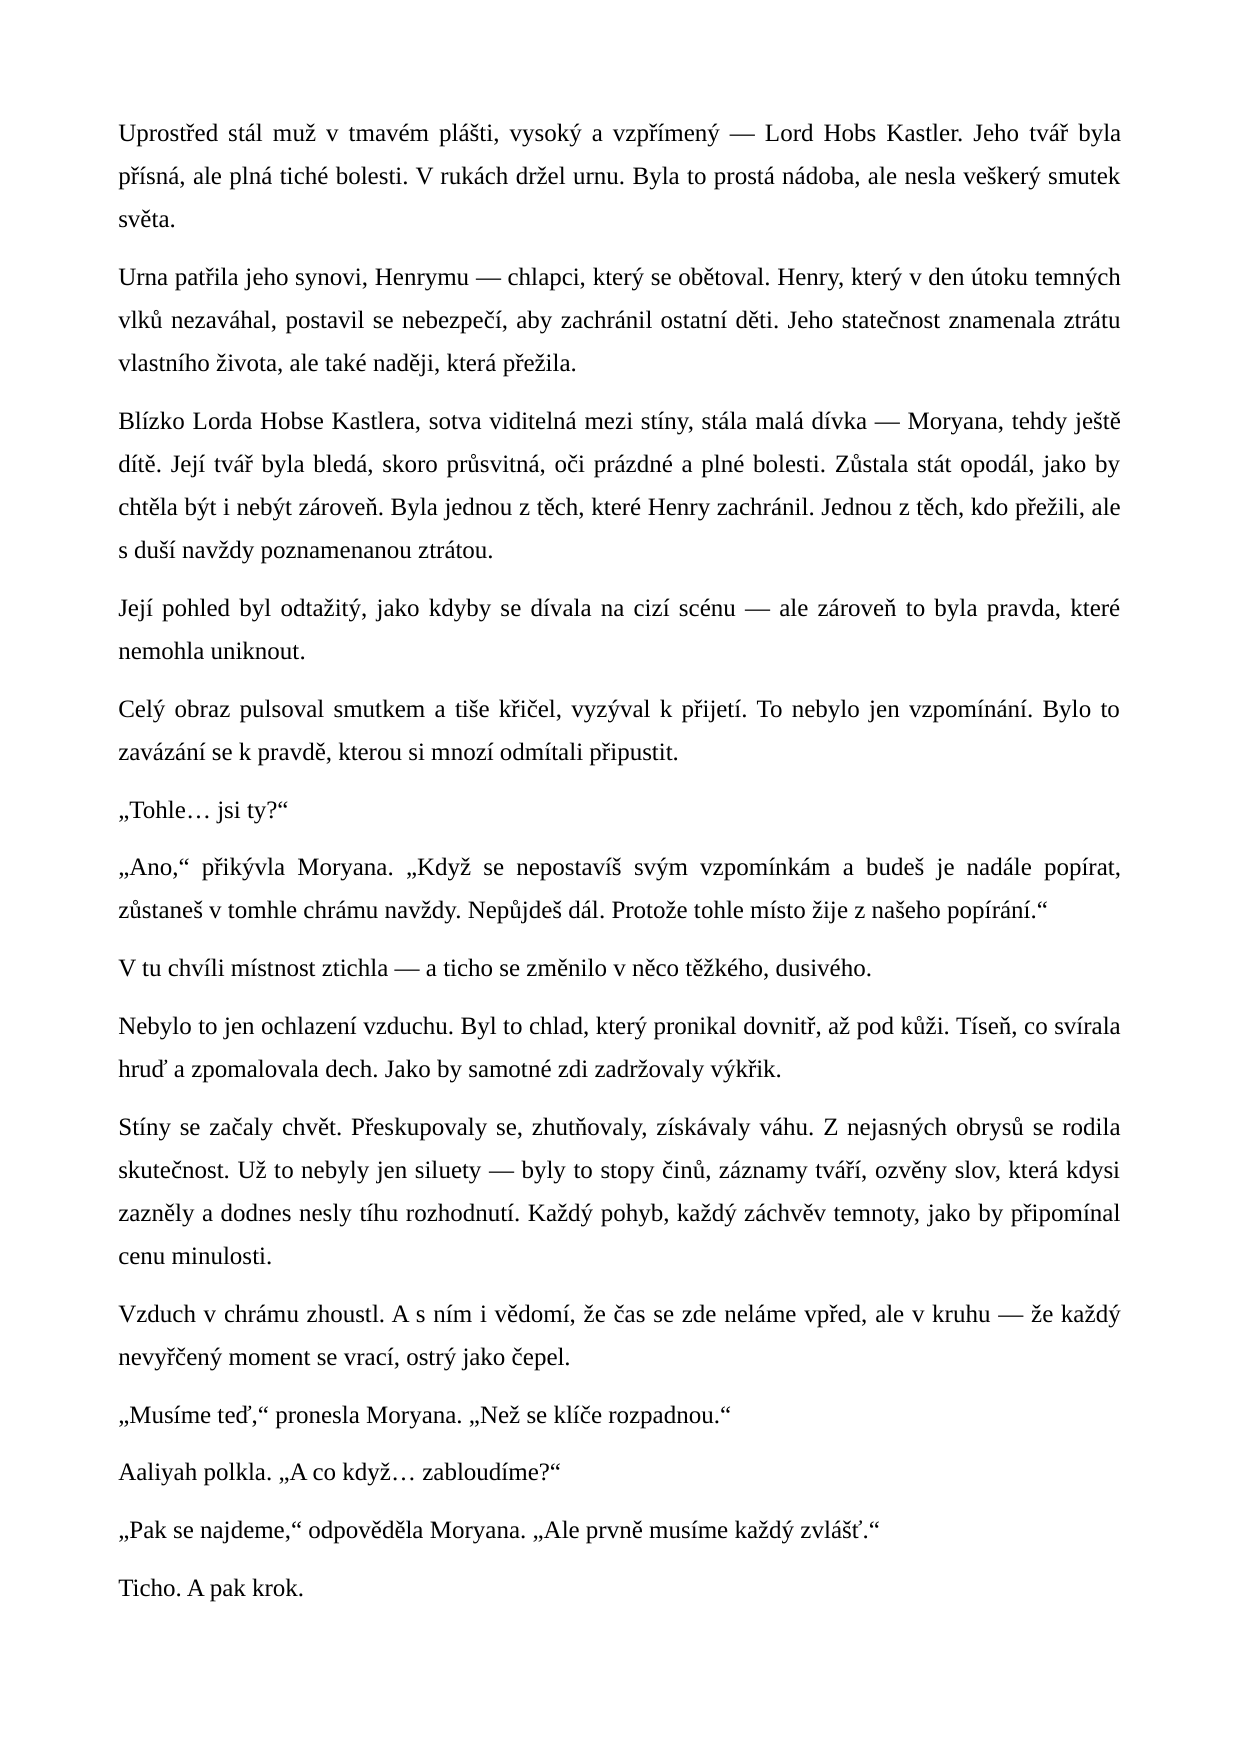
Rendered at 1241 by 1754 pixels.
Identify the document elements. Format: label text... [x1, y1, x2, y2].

text Urna patřila jeho synovi, Henrymu — chlapci, který se obětoval. Henry, který v den útoku temných vlků nezaváhal, postavil se nebezpečí, aby zachránil ostatní děti. Jeho statečnost znamenala ztrátu vlastního života, ale také naději, která přežila. [118, 262, 1122, 377]
text Ticho. A pak krok. [118, 1573, 1122, 1602]
text Vzduch v chrámu zhoustl. A s ním i vědomí, že čas se zde neláme vpřed, ale v kruhu — že každý nevyřčený moment se vrací, ostrý jako čepel. [118, 1299, 1122, 1371]
text „Tohle… jsi ty?“ [118, 795, 1122, 823]
text „Pak se najdeme,“ odpověděla Moryana. „Ale prvně musíme každý zvlášť.“ [118, 1515, 1122, 1544]
text „Musíme teď,“ pronesla Moryana. „Než se klíče rozpadnou.“ [118, 1400, 1122, 1428]
text Aaliyah polkla. „A co když… zabloudíme?“ [118, 1457, 1122, 1486]
text V tu chvíli místnost ztichla — a ticho se změnilo v něco těžkého, dusivého. [118, 953, 1122, 982]
text Blízko Lorda Hobse Kastlera, sotva viditelná mezi stíny, stála malá dívka — Moryana, tehdy ještě dítě. Její tvář byla bledá, skoro průsvitná, oči prázdné a plné bolesti. Zůstala stát opodál, jako by chtěla být i nebýt zároveň. Byla jednou z těch, které Henry zachránil. Jednou z těch, kdo přežili, ale s duší navždy poznamenanou ztrátou. [118, 406, 1122, 564]
text Nebylo to jen ochlazení vzduchu. Byl to chlad, který pronikal dovnitř, až pod kůži. Tíseň, co svírala hruď a zpomalovala dech. Jako by samotné zdi zadržovaly výkřik. [118, 1011, 1122, 1083]
text Stíny se začaly chvět. Přeskupovaly se, zhutňovaly, získávaly váhu. Z nejasných obrysů se rodila skutečnost. Už to nebyly jen siluety — byly to stopy činů, záznamy tváří, ozvěny slov, která kdysi zazněly a dodnes nesly tíhu rozhodnutí. Každý pohyb, každý záchvěv temnoty, jako by připomínal cenu minulosti. [118, 1112, 1122, 1270]
text Celý obraz pulsoval smutkem a tiše křičel, vyzýval k přijetí. To nebylo jen vzpomínání. Bylo to zavázání se k pravdě, kterou si mnozí odmítali připustit. [118, 694, 1122, 766]
text „Ano,“ přikývla Moryana. „Když se nepostavíš svým vzpomínkám a budeš je nadále popírat, zůstaneš v tomhle chrámu navždy. Nepůjdeš dál. Protože tohle místo žije z našeho popírání.“ [118, 852, 1122, 924]
text Její pohled byl odtažitý, jako kdyby se dívala na cizí scénu — ale zároveň to byla pravda, které nemohla uniknout. [118, 593, 1122, 665]
text Uprostřed stál muž v tmavém plášti, vysoký a vzpřímený — Lord Hobs Kastler. Jeho tvář byla přísná, ale plná tiché bolesti. V rukách držel urnu. Byla to prostá nádoba, ale nesla veškerý smutek světa. [118, 118, 1122, 233]
